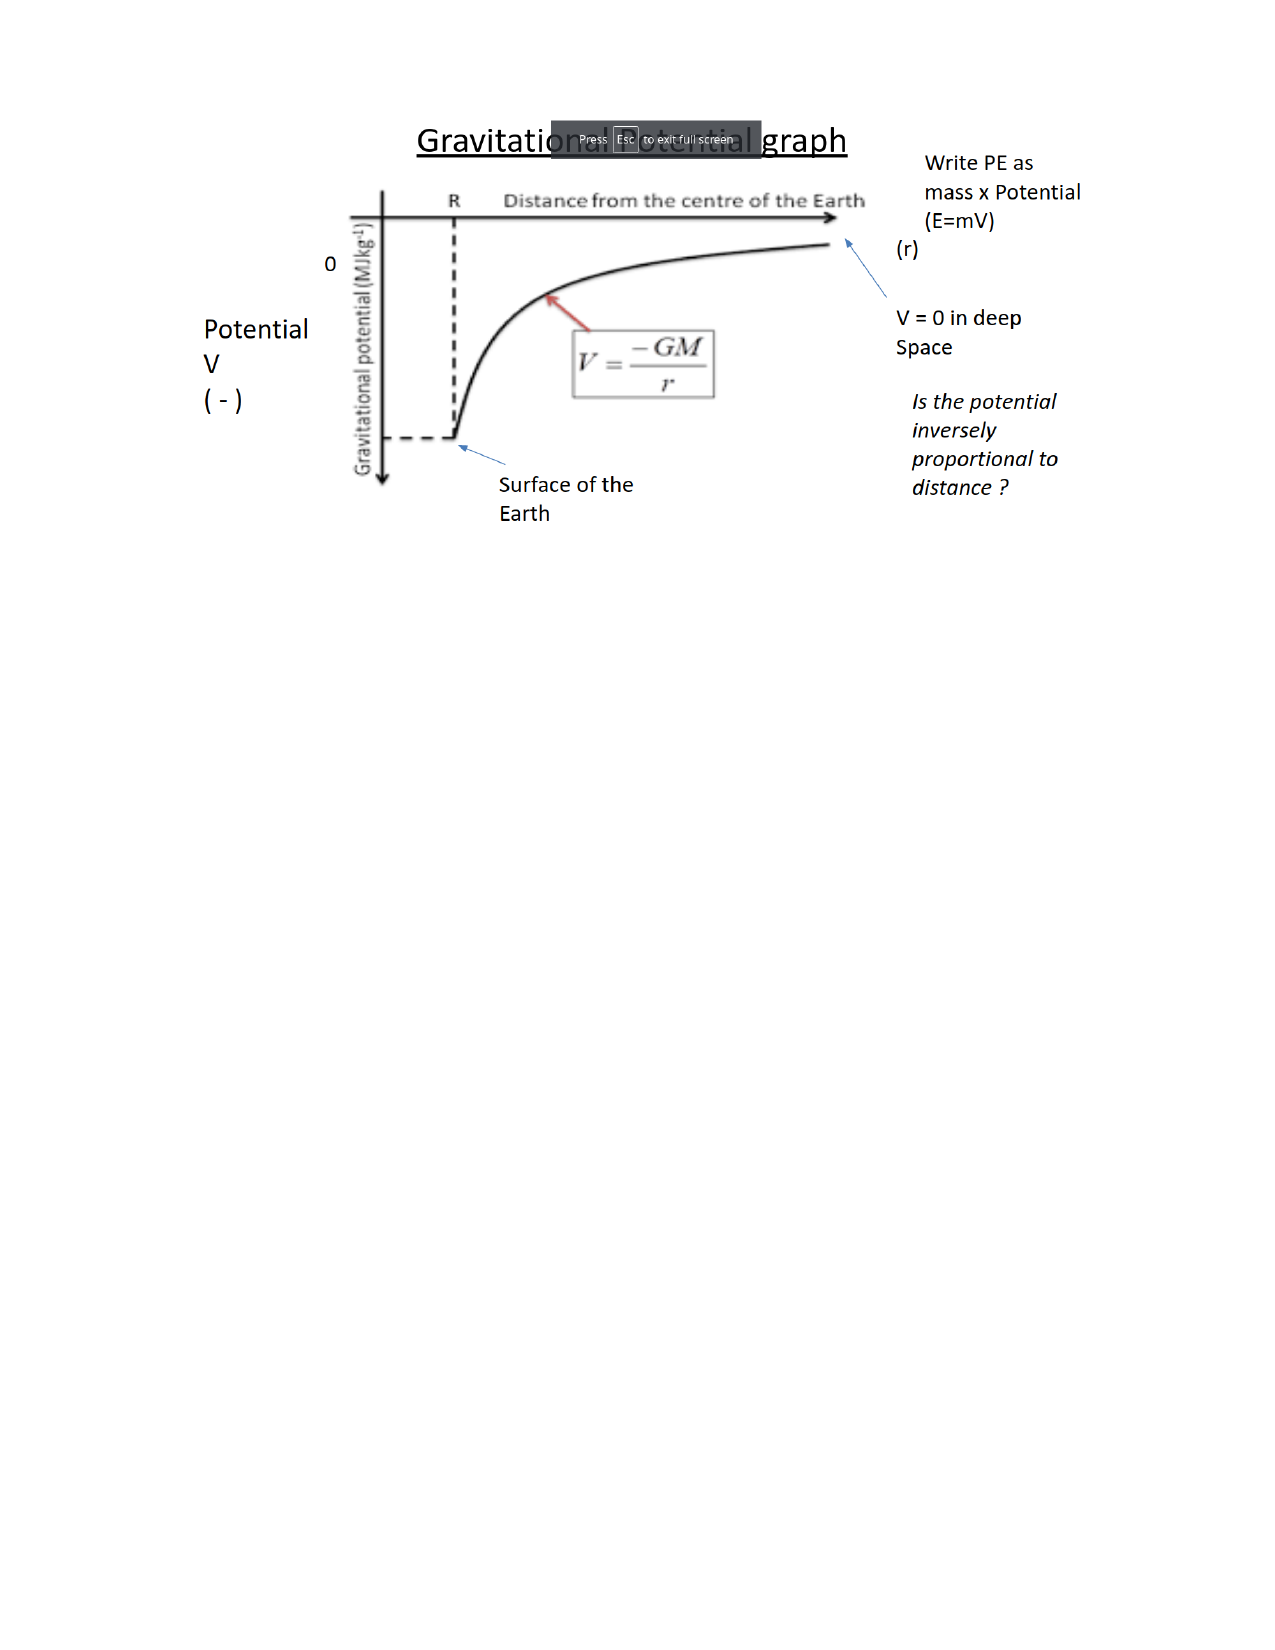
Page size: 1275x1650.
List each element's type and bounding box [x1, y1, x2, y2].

picture [190, 118, 1085, 528]
